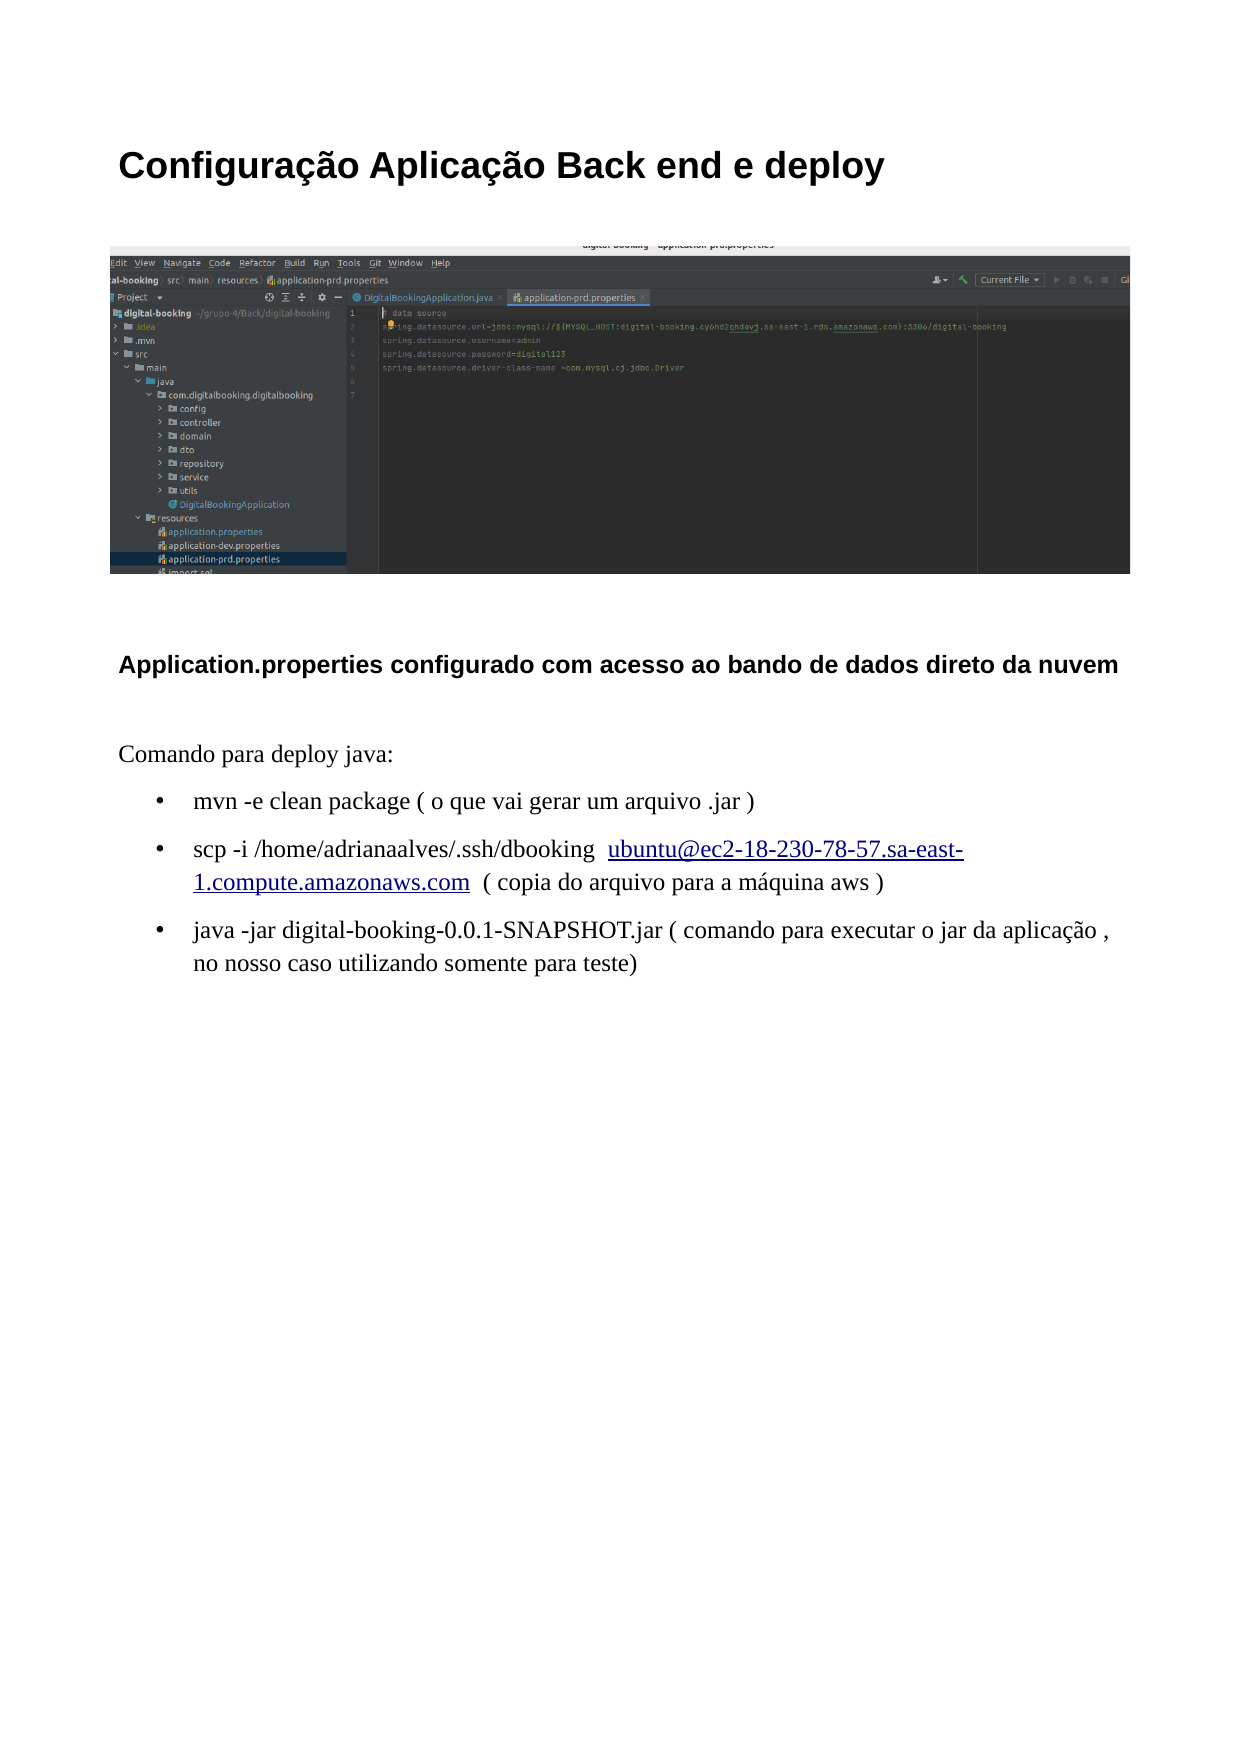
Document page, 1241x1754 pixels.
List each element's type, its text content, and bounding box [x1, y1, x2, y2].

subtitle Application.properties configurado com acesso ao bando de dados direto da nuvem [118, 650, 1122, 679]
picture [110, 246, 1131, 574]
list mvn -e clean package ( o que vai gerar um arquivo .jar ) [156, 786, 1122, 815]
text Comando para deploy java: [118, 739, 1122, 768]
list scp -i /home/adrianaalves/.ssh/dbooking ubuntu@ec2-18-230-78-57.sa-east-1.compute.amazonaws.com ( copia do arquivo para a máquina aws ) [156, 834, 1122, 896]
subtitle Configuração Aplicação Back end e deploy [118, 143, 1122, 186]
list java -jar digital-booking-0.0.1-SNAPSHOT.jar ( comando para executar o jar da aplicação , no nosso caso utilizando somente para teste) [156, 915, 1122, 976]
